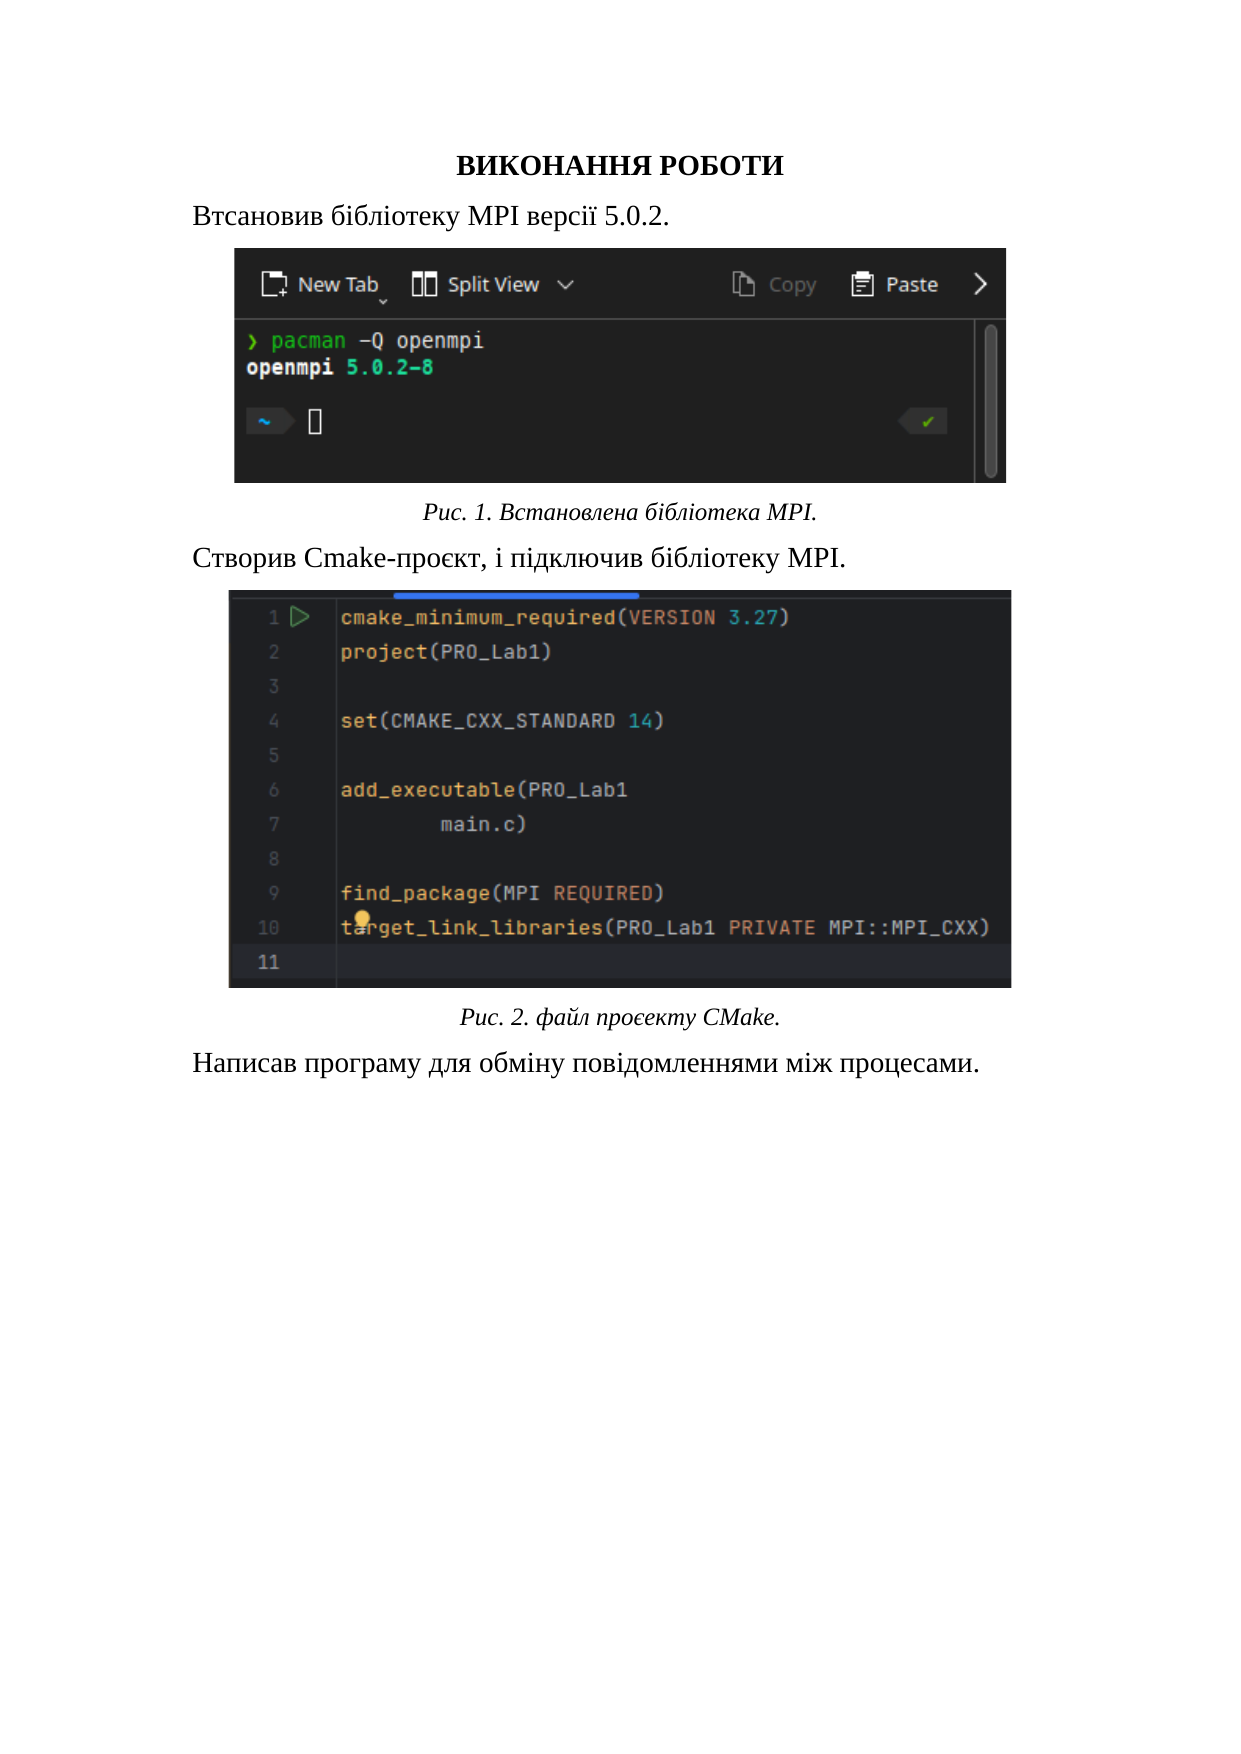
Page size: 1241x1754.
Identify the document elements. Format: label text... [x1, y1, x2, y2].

text Написав програму для обміну повідомленнями між процесами. [118, 1045, 1122, 1078]
text Втсановив бібліотеку MPI версії 5.0.2. [118, 198, 1122, 232]
picture [228, 590, 1012, 988]
text Рис. 1. Встановлена бібліотека MPI. [118, 497, 1122, 526]
picture [234, 248, 1007, 483]
text Рис. 2. файл проєекту CMake. [118, 1002, 1122, 1030]
subtitle Виконання роботи [118, 148, 1122, 181]
text Створив Cmake-проєкт, і підключив бібліотеку MPI. [118, 540, 1122, 574]
